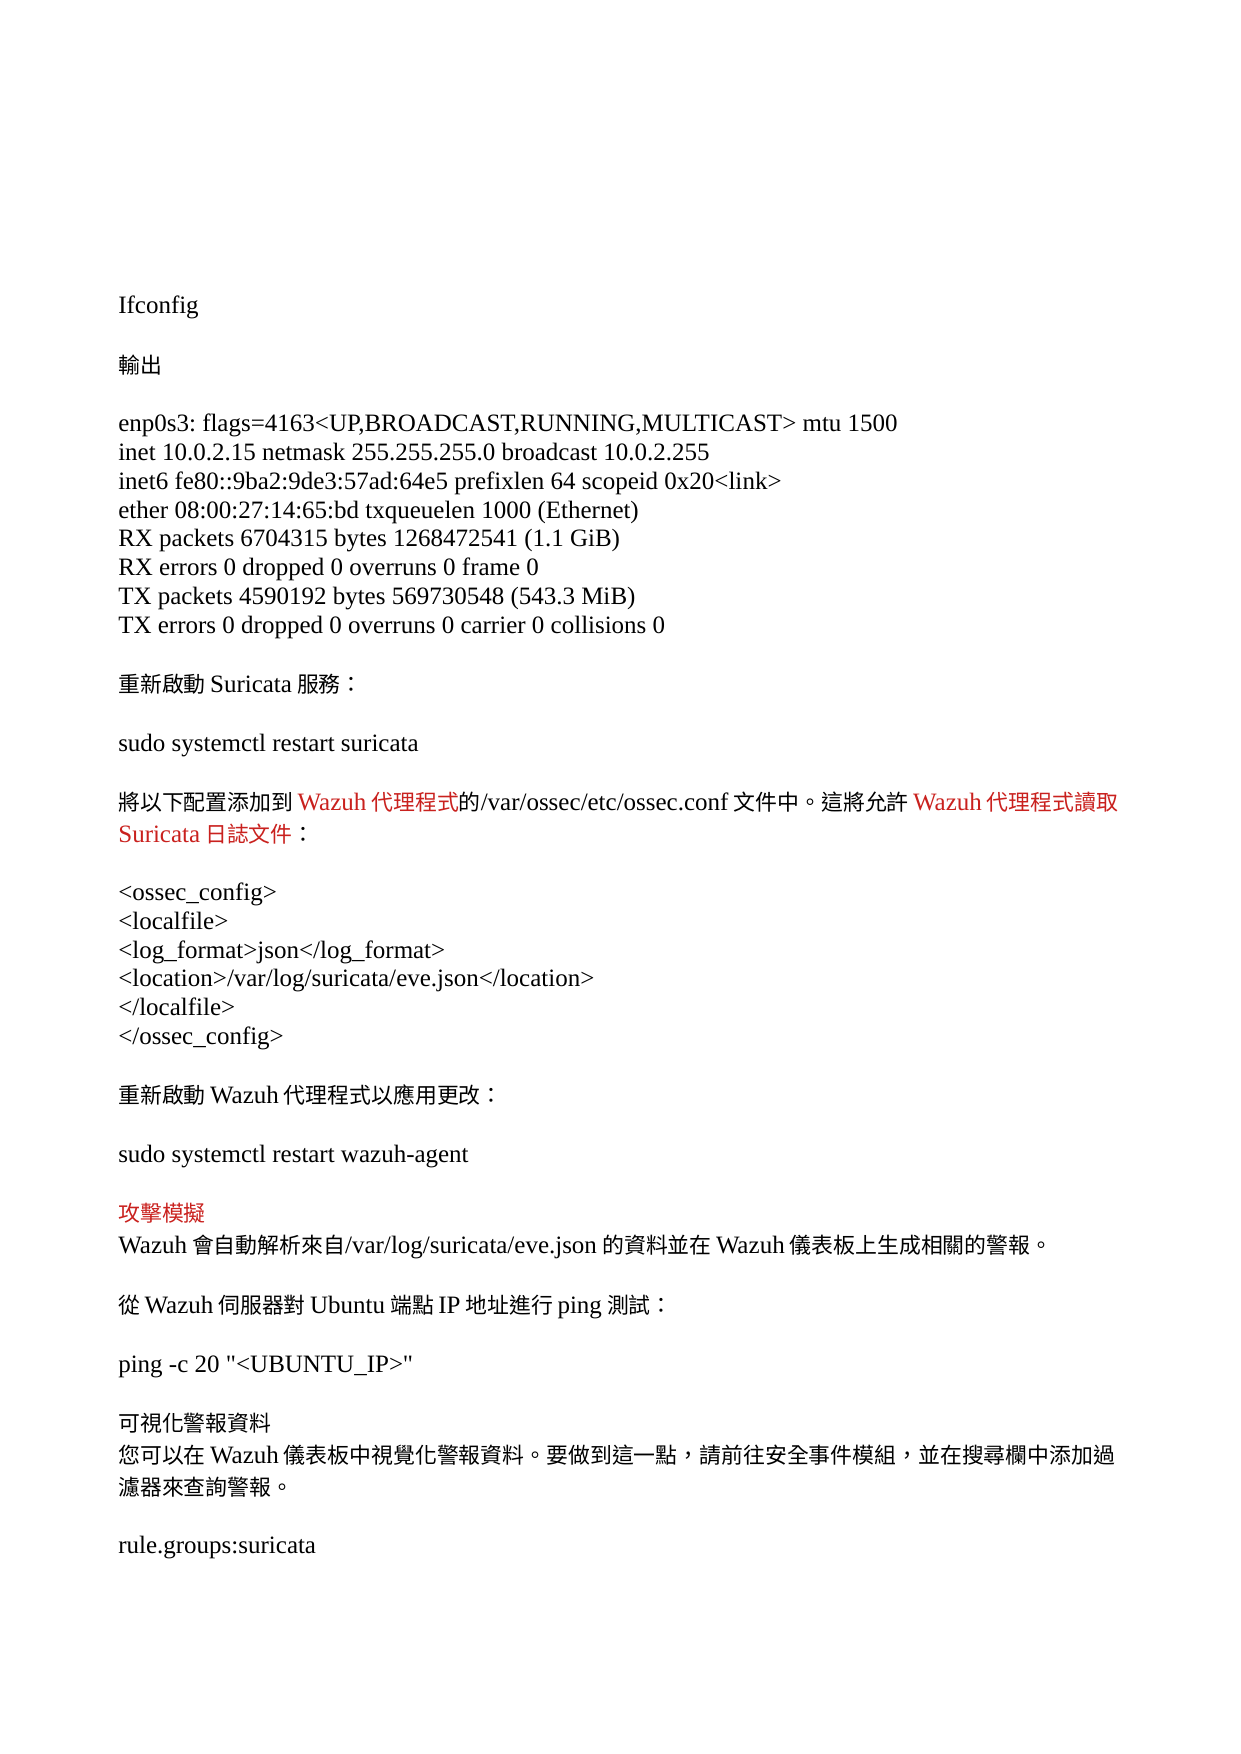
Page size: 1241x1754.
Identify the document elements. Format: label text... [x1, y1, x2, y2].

text 可視化警報資料 [118, 1406, 1122, 1438]
text RX errors 0 dropped 0 overruns 0 frame 0 [118, 552, 1122, 581]
text Ifconfig [118, 291, 1122, 319]
text TX packets 4590192 bytes 569730548 (543.3 MiB) [118, 581, 1122, 610]
text inet6 fe80::9ba2:9de3:57ad:64e5 prefixlen 64 scopeid 0x20<link> [118, 466, 1122, 495]
text 重新啟動Suricata服務： [118, 667, 1122, 699]
text </ossec_config> [118, 1021, 1122, 1050]
text ping -c 20 "<UBUNTU_IP>" [118, 1349, 1122, 1378]
text <log_format>json</log_format> [118, 935, 1122, 963]
text ether 08:00:27:14:65:bd txqueuelen 1000 (Ethernet) [118, 495, 1122, 523]
text inet 10.0.2.15 netmask 255.255.255.0 broadcast 10.0.2.255 [118, 437, 1122, 466]
text sudo systemctl restart suricata [118, 728, 1122, 756]
text 輸出 [118, 348, 1122, 380]
text Wazuh會自動解析來自/var/log/suricata/eve.json的資料並在Wazuh儀表板上生成相關的警報。 [118, 1228, 1122, 1260]
text 將以下配置添加到Wazuh代理程式的/var/ossec/etc/ossec.conf文件中。這將允許Wazuh代理程式讀取Suricata日誌文件： [118, 785, 1122, 848]
text <location>/var/log/suricata/eve.json</location> [118, 963, 1122, 992]
text enp0s3: flags=4163<UP,BROADCAST,RUNNING,MULTICAST> mtu 1500 [118, 408, 1122, 437]
text RX packets 6704315 bytes 1268472541 (1.1 GiB) [118, 523, 1122, 552]
text sudo systemctl restart wazuh-agent [118, 1139, 1122, 1168]
text 您可以在Wazuh儀表板中視覺化警報資料。要做到這一點，請前往安全事件模組，並在搜尋欄中添加過濾器來查詢警報。 [118, 1438, 1122, 1501]
text 重新啟動Wazuh代理程式以應用更改： [118, 1078, 1122, 1110]
text </localfile> [118, 992, 1122, 1021]
text <localfile> [118, 906, 1122, 935]
text rule.groups:suricata [118, 1530, 1122, 1559]
text <ossec_config> [118, 877, 1122, 906]
text TX errors 0 dropped 0 overruns 0 carrier 0 collisions 0 [118, 610, 1122, 638]
text 攻擊模擬 [118, 1196, 1122, 1228]
text 從Wazuh伺服器對Ubuntu端點IP地址進行ping測試： [118, 1288, 1122, 1320]
